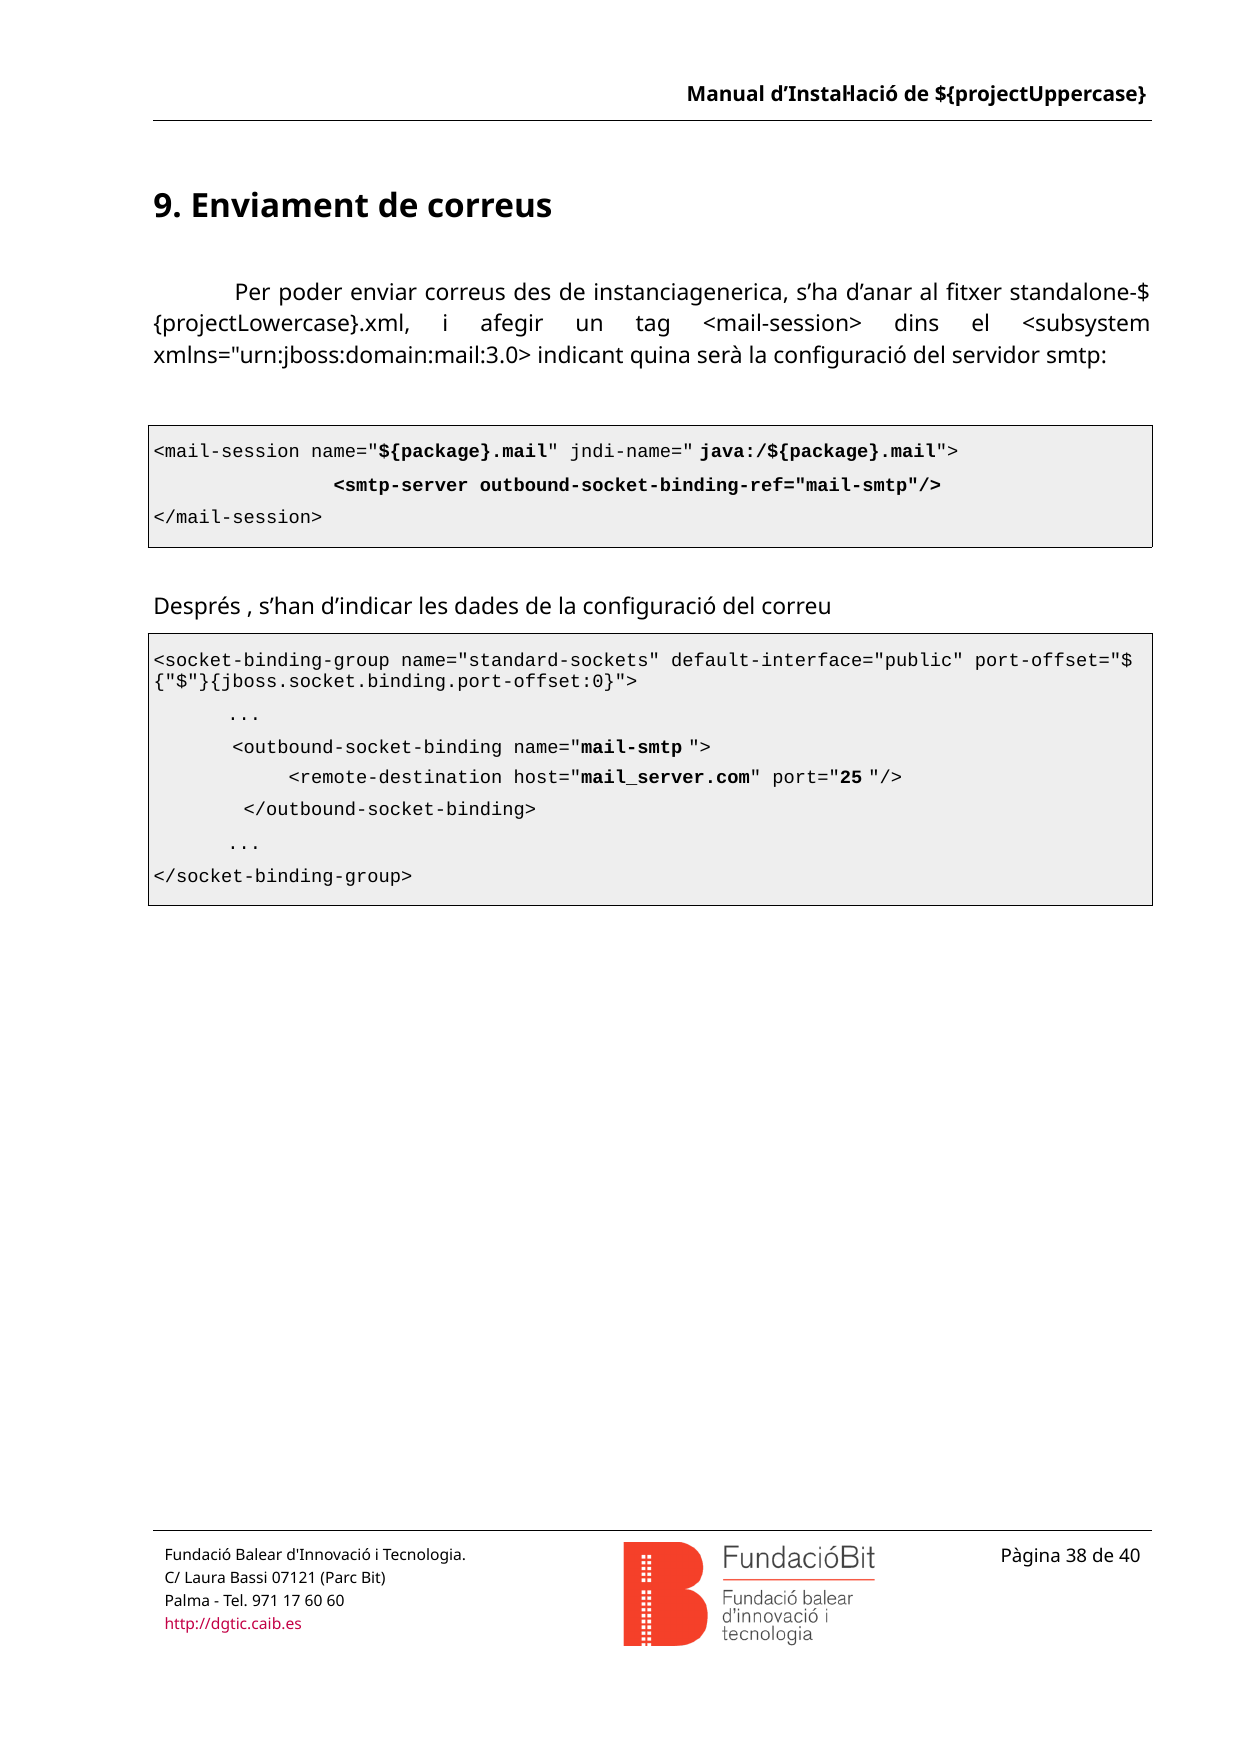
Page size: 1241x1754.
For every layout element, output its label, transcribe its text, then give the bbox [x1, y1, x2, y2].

text Després , s’han d’indicar les dades de la configuració del correu [153, 590, 1152, 621]
table_header <mail-session name="${package}.mail" jndi-name=" java:/${package}.mail"> <smtp-server outbound-socket-binding-ref="mail-smtp"/> </mail-session> [149, 426, 1152, 547]
text Per poder enviar correus des de instanciagenerica, s’ha d’anar al fitxer standalone-${projectLowercase}.xml, i afegir un tag <mail-session> dins el <subsystem xmlns="urn:jboss:domain:mail:3.0> indicant quina serà la configuració del servidor smtp: [153, 276, 1152, 370]
picture [623, 1542, 875, 1646]
table_header <socket-binding-group name="standard-sockets" default-interface="public" port-offset="${"$"}{jboss.socket.binding.port-offset:0}"> ... <outbound-socket-binding name="mail-smtp "> <remote-destination host="mail_server.com" port="25 "/> </outbound-socket-binding> ... </socket-binding-group> [149, 634, 1152, 905]
subtitle Enviament de correus [153, 181, 1152, 227]
